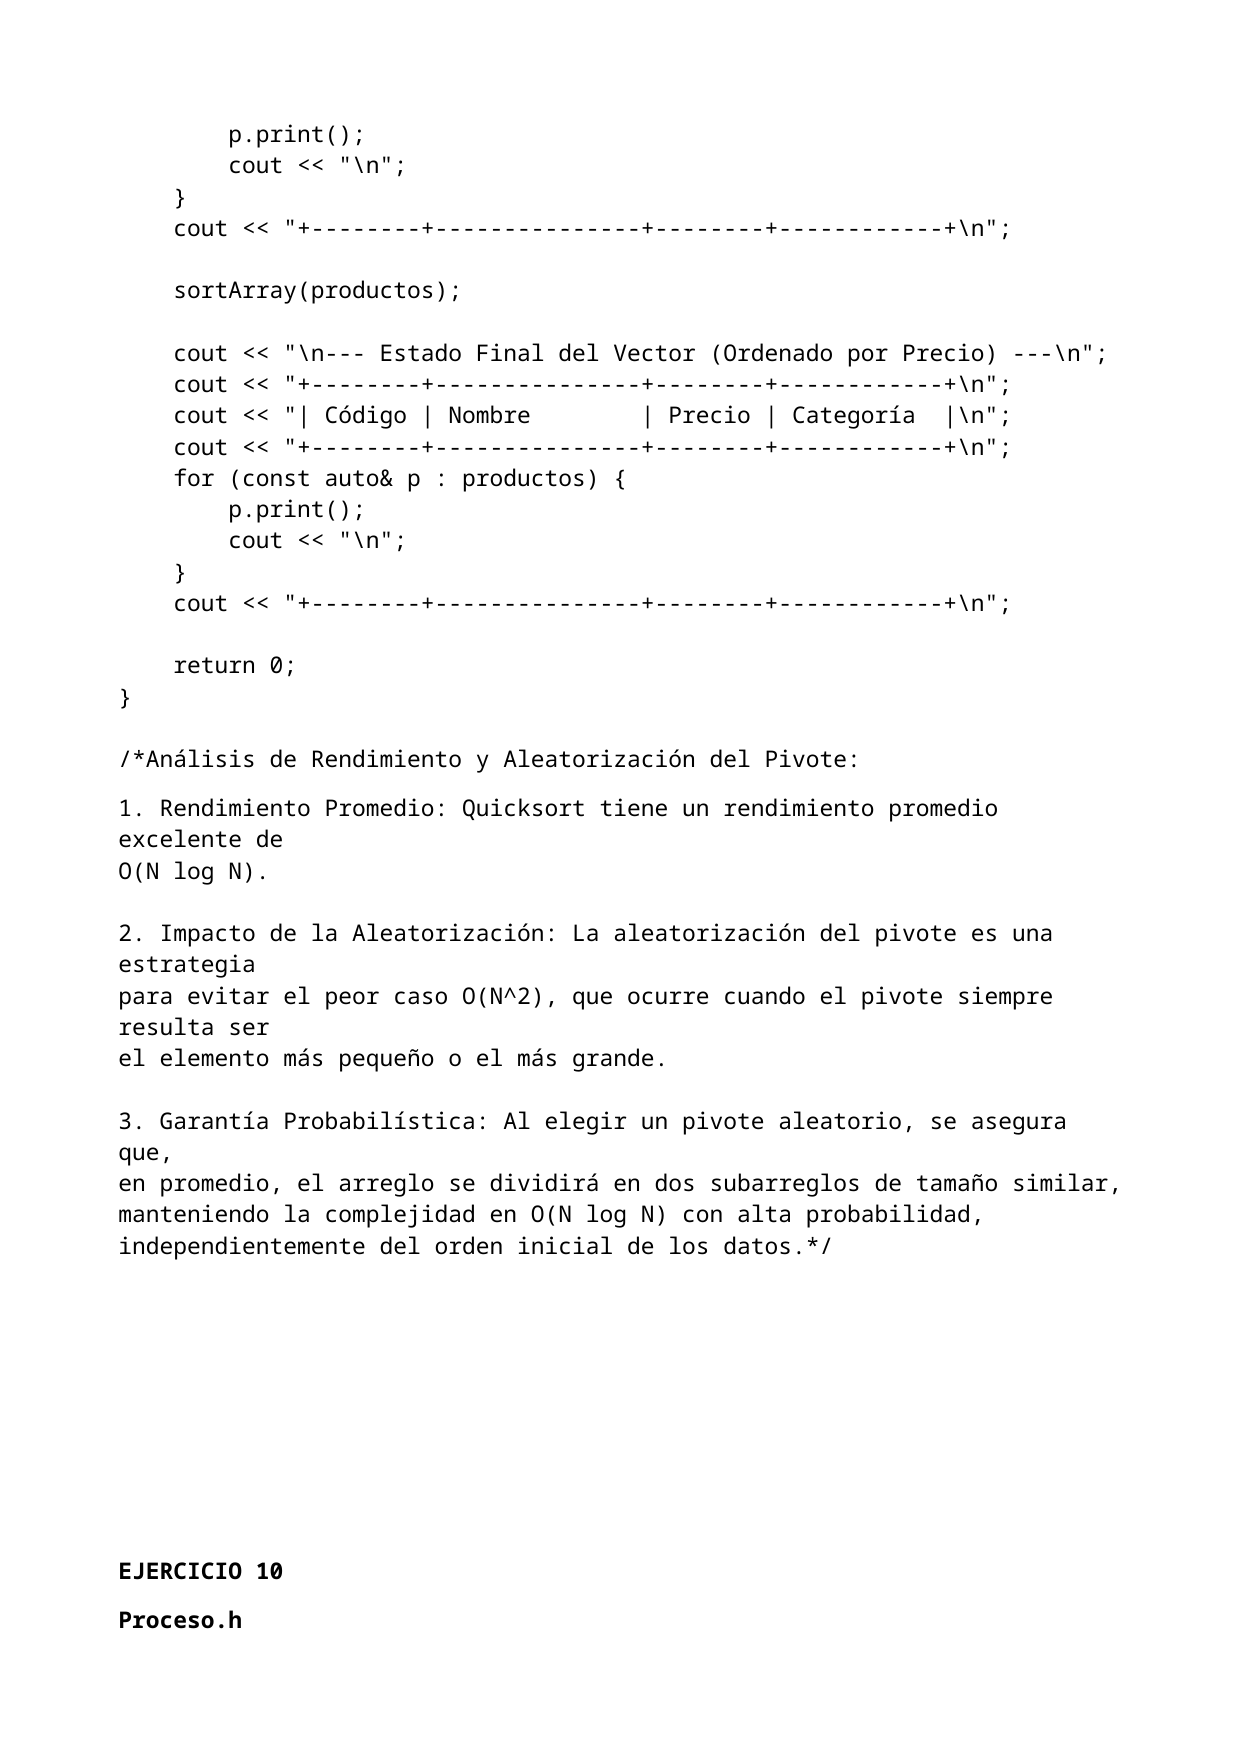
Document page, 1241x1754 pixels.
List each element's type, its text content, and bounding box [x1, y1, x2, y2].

text cout << "+--------+---------------+--------+------------+\n"; [118, 368, 1122, 399]
text return 0; [118, 649, 1122, 681]
text cout << "\n"; [118, 149, 1122, 181]
text } [118, 181, 1122, 212]
text cout << "\n--- Estado Final del Vector (Ordenado por Precio) ---\n"; [118, 337, 1122, 368]
text p.print(); [118, 118, 1122, 149]
text cout << "\n"; [118, 524, 1122, 556]
text manteniendo la complejidad en O(N log N) con alta probabilidad, [118, 1198, 1122, 1229]
text cout << "+--------+---------------+--------+------------+\n"; [118, 212, 1122, 243]
text el elemento más pequeño o el más grande. [118, 1042, 1122, 1073]
text 2. Impacto de la Aleatorización: La aleatorización del pivote es una estrategia [118, 917, 1122, 979]
text en promedio, el arreglo se dividirá en dos subarreglos de tamaño similar, [118, 1167, 1122, 1198]
text 3. Garantía Probabilística: Al elegir un pivote aleatorio, se asegura que, [118, 1104, 1122, 1167]
text O(N log N). [118, 854, 1122, 886]
text cout << "+--------+---------------+--------+------------+\n"; [118, 431, 1122, 462]
text 1. Rendimiento Promedio: Quicksort tiene un rendimiento promedio excelente de [118, 792, 1122, 854]
text para evitar el peor caso O(N^2), que ocurre cuando el pivote siempre resulta ser [118, 979, 1122, 1042]
text for (const auto& p : productos) { [118, 462, 1122, 493]
text EJERCICIO 10 [118, 1554, 1122, 1586]
text Proceso.h [118, 1603, 1122, 1635]
text } [118, 556, 1122, 587]
text p.print(); [118, 493, 1122, 524]
text independientemente del orden inicial de los datos.*/ [118, 1229, 1122, 1261]
text cout << "| Código | Nombre | Precio | Categoría |\n"; [118, 399, 1122, 431]
text cout << "+--------+---------------+--------+------------+\n"; [118, 587, 1122, 618]
text sortArray(productos); [118, 274, 1122, 306]
text } [118, 681, 1122, 712]
text /*Análisis de Rendimiento y Aleatorización del Pivote: [118, 743, 1122, 774]
